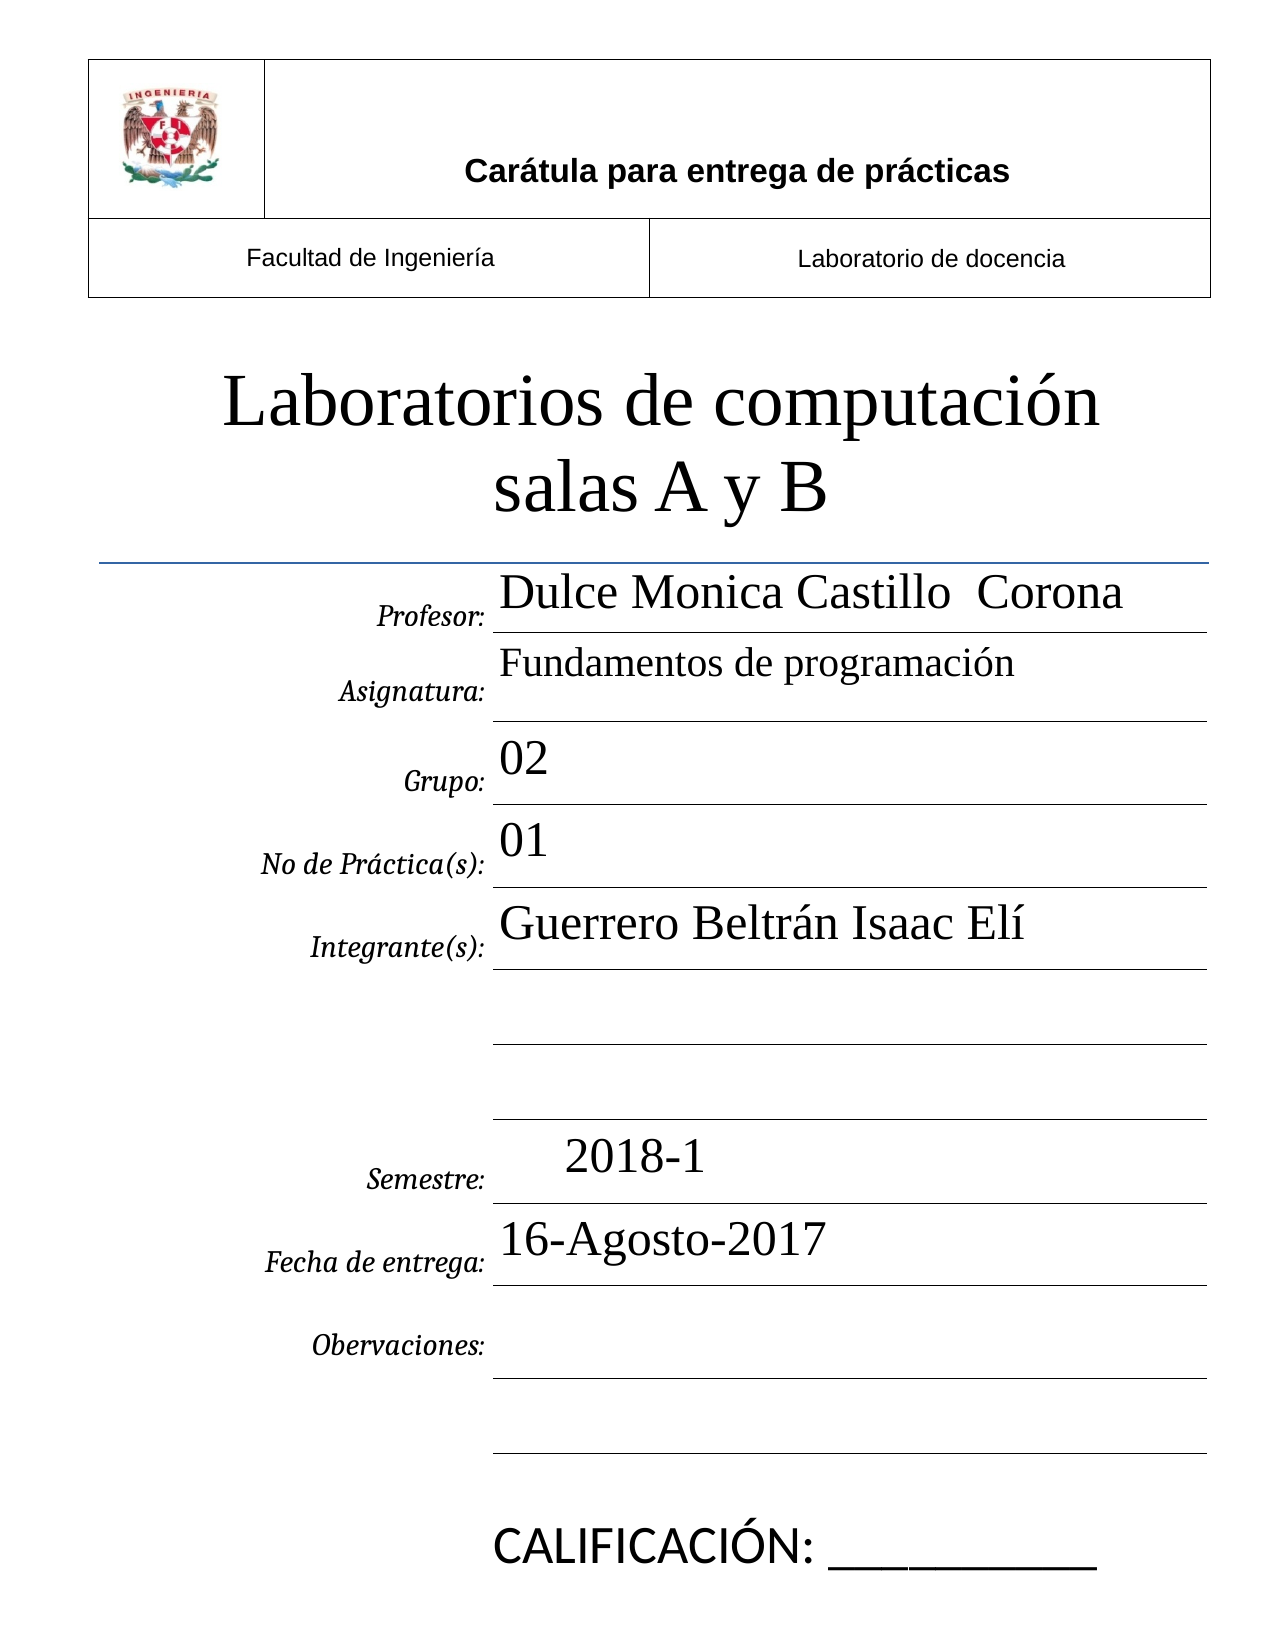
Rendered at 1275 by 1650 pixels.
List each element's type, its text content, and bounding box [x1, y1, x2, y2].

table_cell [493, 1045, 1207, 1119]
table_cell 01 [493, 805, 1207, 887]
table_cell [118, 1044, 493, 1119]
text CALIFICACIÓN: __________ [118, 1511, 1205, 1577]
table_header [89, 60, 264, 217]
table_cell Integrante(s): [118, 887, 493, 969]
table_cell Fecha de entrega: [118, 1203, 493, 1285]
table_cell Laboratorio de docencia [650, 219, 1210, 297]
table_cell [118, 969, 493, 1044]
table_cell [493, 1286, 1207, 1378]
table_cell Guerrero Beltrán Isaac Elí [493, 888, 1207, 969]
table_header Carátula para entrega de prácticas [265, 60, 1210, 217]
table_cell Semestre: [118, 1119, 493, 1202]
table_cell Fundamentos de programación [493, 633, 1207, 721]
table_header Profesor: [118, 564, 493, 631]
table_header [118, 556, 493, 562]
table_header Dulce Monica Castillo Corona [493, 564, 1207, 631]
table_cell 02 [493, 722, 1207, 804]
text Laboratorios de computación [118, 355, 1205, 441]
table_cell Obervaciones: [118, 1285, 493, 1378]
table_cell 2018-1 [493, 1120, 1207, 1202]
table_cell Asignatura: [118, 631, 493, 721]
table_cell 16-Agosto-2017 [493, 1204, 1207, 1285]
table_cell [118, 1378, 493, 1453]
table_cell No de Práctica(s): [118, 804, 493, 887]
table_cell Facultad de Ingeniería [89, 219, 649, 297]
table_cell [493, 1379, 1207, 1453]
table_cell Grupo: [118, 721, 493, 804]
text salas A y B [118, 441, 1205, 528]
table_header [493, 556, 1207, 562]
table_cell [493, 970, 1207, 1044]
